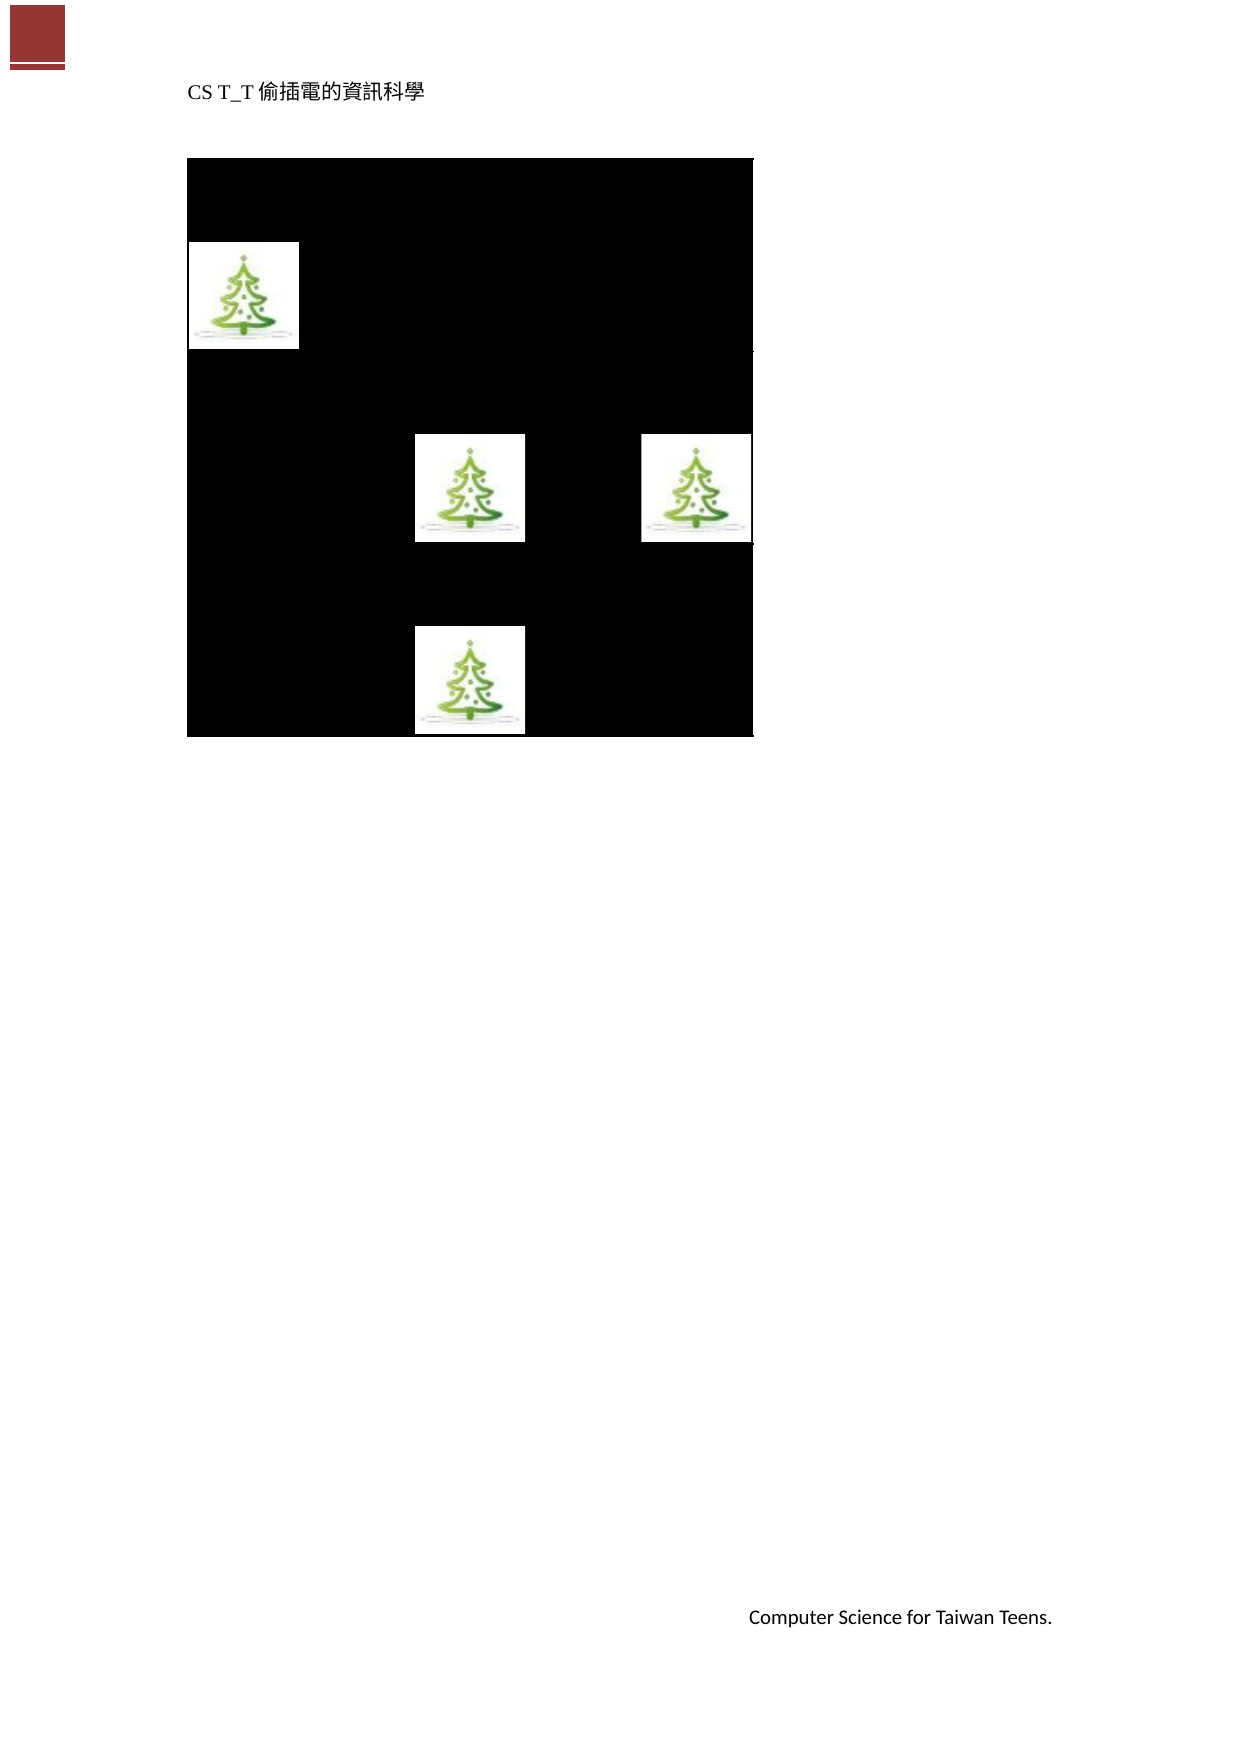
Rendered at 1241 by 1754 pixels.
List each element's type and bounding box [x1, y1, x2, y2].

table_cell [188, 352, 300, 543]
table_cell [640, 545, 752, 735]
table_cell [414, 545, 526, 735]
table_cell [301, 352, 413, 543]
table_cell [301, 545, 413, 735]
table_cell [640, 352, 752, 543]
table_cell [188, 160, 300, 351]
table_cell [640, 160, 752, 351]
table_cell [188, 545, 300, 735]
table_cell [414, 352, 526, 543]
table_cell [527, 160, 639, 351]
table_cell [527, 545, 639, 735]
table_cell [527, 352, 639, 543]
table_cell [301, 160, 413, 351]
table_cell [414, 160, 526, 351]
